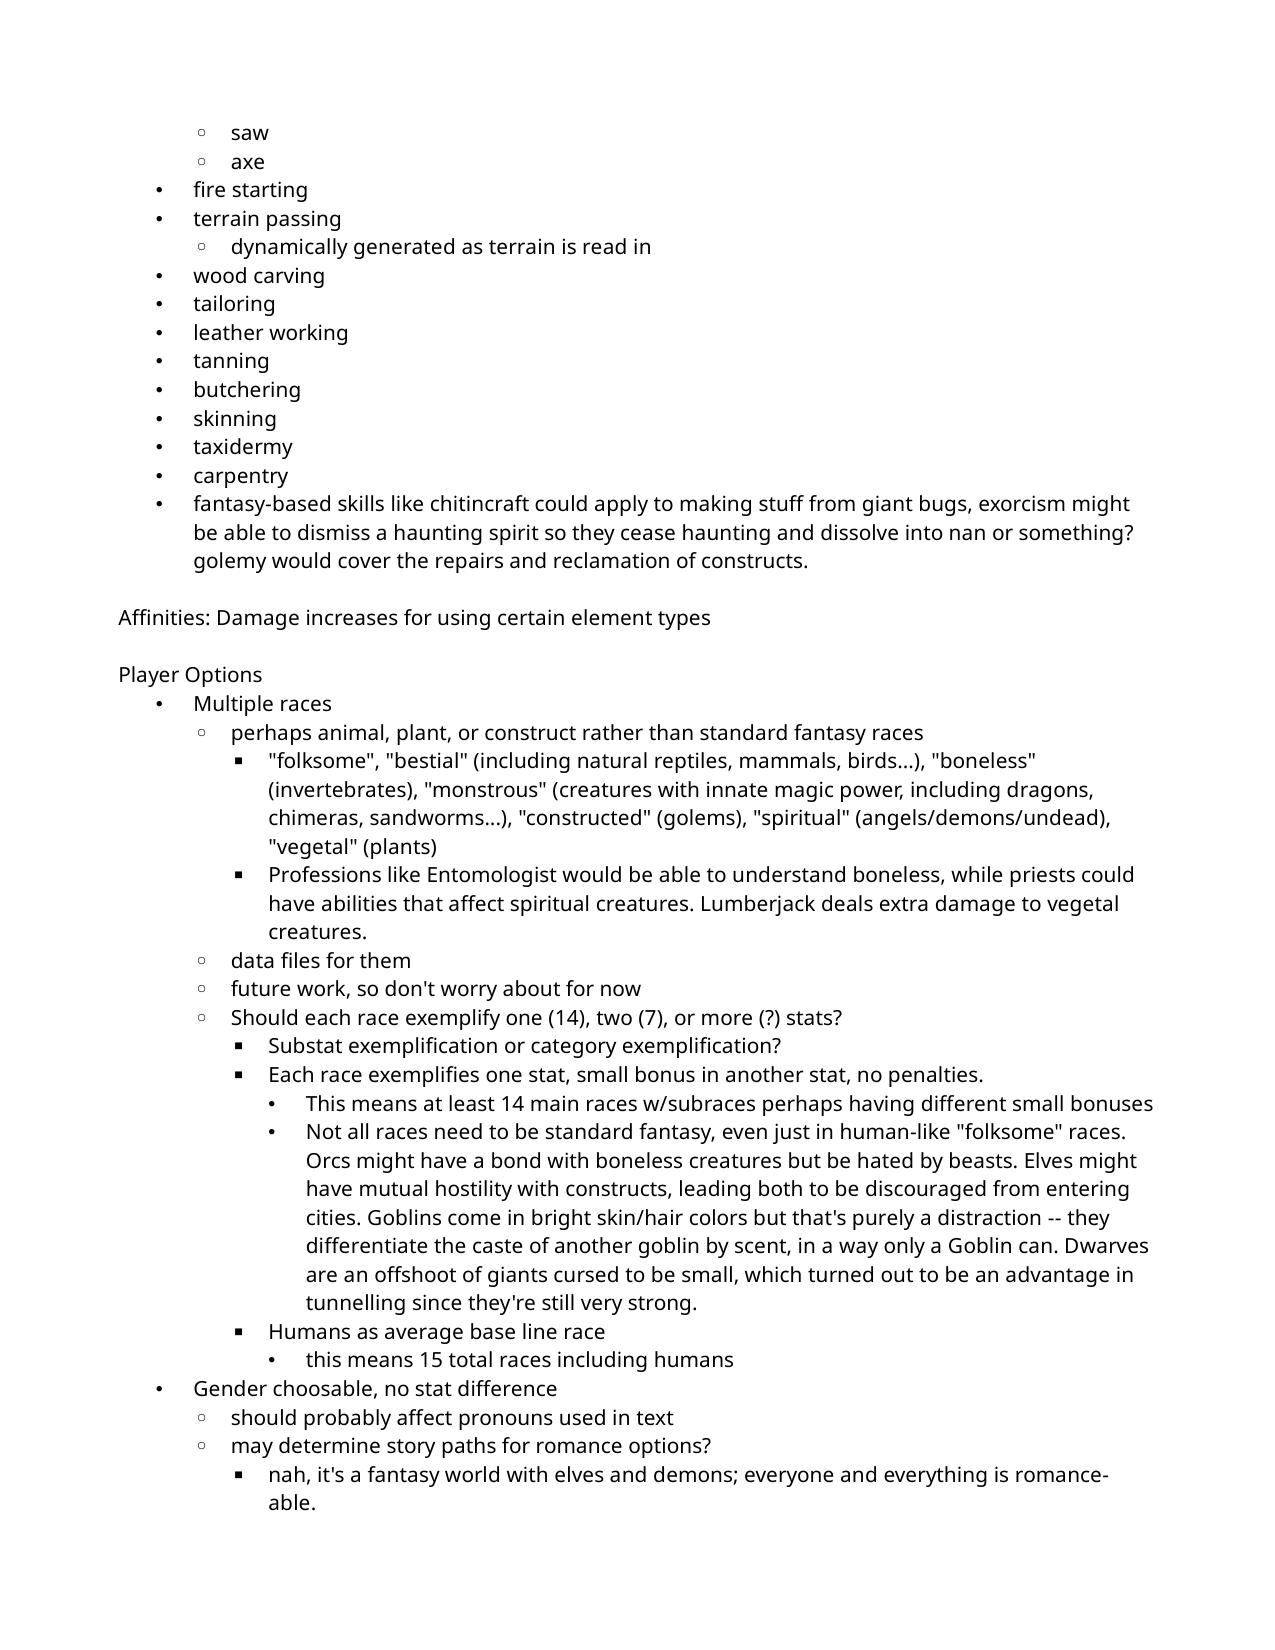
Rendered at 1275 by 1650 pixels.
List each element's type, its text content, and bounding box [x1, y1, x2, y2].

list Multiple races [156, 689, 1157, 717]
list terrain passing [156, 204, 1157, 232]
list tailoring [156, 289, 1157, 318]
list wood carving [156, 261, 1157, 289]
list butchering [156, 375, 1157, 403]
list perhaps animal, plant, or construct rather than standard fantasy races [193, 717, 1157, 746]
list saw [193, 118, 1157, 147]
list leather working [156, 318, 1157, 346]
list future work, so don't worry about for now [193, 974, 1157, 1003]
list skinning [156, 403, 1157, 432]
list This means at least 14 main races w/subraces perhaps having different small bonuses [268, 1088, 1157, 1117]
list axe [193, 147, 1157, 175]
list taxidermy [156, 432, 1157, 461]
list Not all races need to be standard fantasy, even just in human-like "folksome" races. Orcs might have a bond with boneless creatures but be hated by beasts. Elves might have mutual hostility with constructs, leading both to be discouraged from entering cities. Goblins come in bright skin/hair colors but that's purely a distraction -- they differentiate the caste of another goblin by scent, in a way only a Goblin can. Dwarves are an offshoot of giants cursed to be small, which turned out to be an advantage in tunnelling since they're still very strong. [268, 1117, 1157, 1317]
list Should each race exemplify one (14), two (7), or more (?) stats? [193, 1003, 1157, 1031]
list carpentry [156, 461, 1157, 489]
text Player Options [118, 660, 1157, 689]
text Affinities: Damage increases for using certain element types [118, 603, 1157, 632]
list Substat exemplification or category exemplification? [231, 1031, 1157, 1060]
list tanning [156, 346, 1157, 375]
list Gender choosable, no stat difference [156, 1374, 1157, 1402]
list fire starting [156, 175, 1157, 204]
list "folksome", "bestial" (including natural reptiles, mammals, birds...), "boneless" (invertebrates), "monstrous" (creatures with innate magic power, including dragons, chimeras, sandworms...), "constructed" (golems), "spiritual" (angels/demons/undead), "vegetal" (plants) [231, 746, 1157, 860]
list may determine story paths for romance options? [193, 1431, 1157, 1459]
list Humans as average base line race [231, 1317, 1157, 1345]
list Each race exemplifies one stat, small bonus in another stat, no penalties. [231, 1060, 1157, 1088]
list Professions like Entomologist would be able to understand boneless, while priests could have abilities that affect spiritual creatures. Lumberjack deals extra damage to vegetal creatures. [231, 860, 1157, 946]
list fantasy-based skills like chitincraft could apply to making stuff from giant bugs, exorcism might be able to dismiss a haunting spirit so they cease haunting and dissolve into nan or something? golemy would cover the repairs and reclamation of constructs. [156, 489, 1157, 575]
list dynamically generated as terrain is read in [193, 232, 1157, 261]
list data files for them [193, 946, 1157, 974]
list nah, it's a fantasy world with elves and demons; everyone and everything is romance-able. [231, 1459, 1157, 1517]
list this means 15 total races including humans [268, 1345, 1157, 1374]
list should probably affect pronouns used in text [193, 1402, 1157, 1431]
